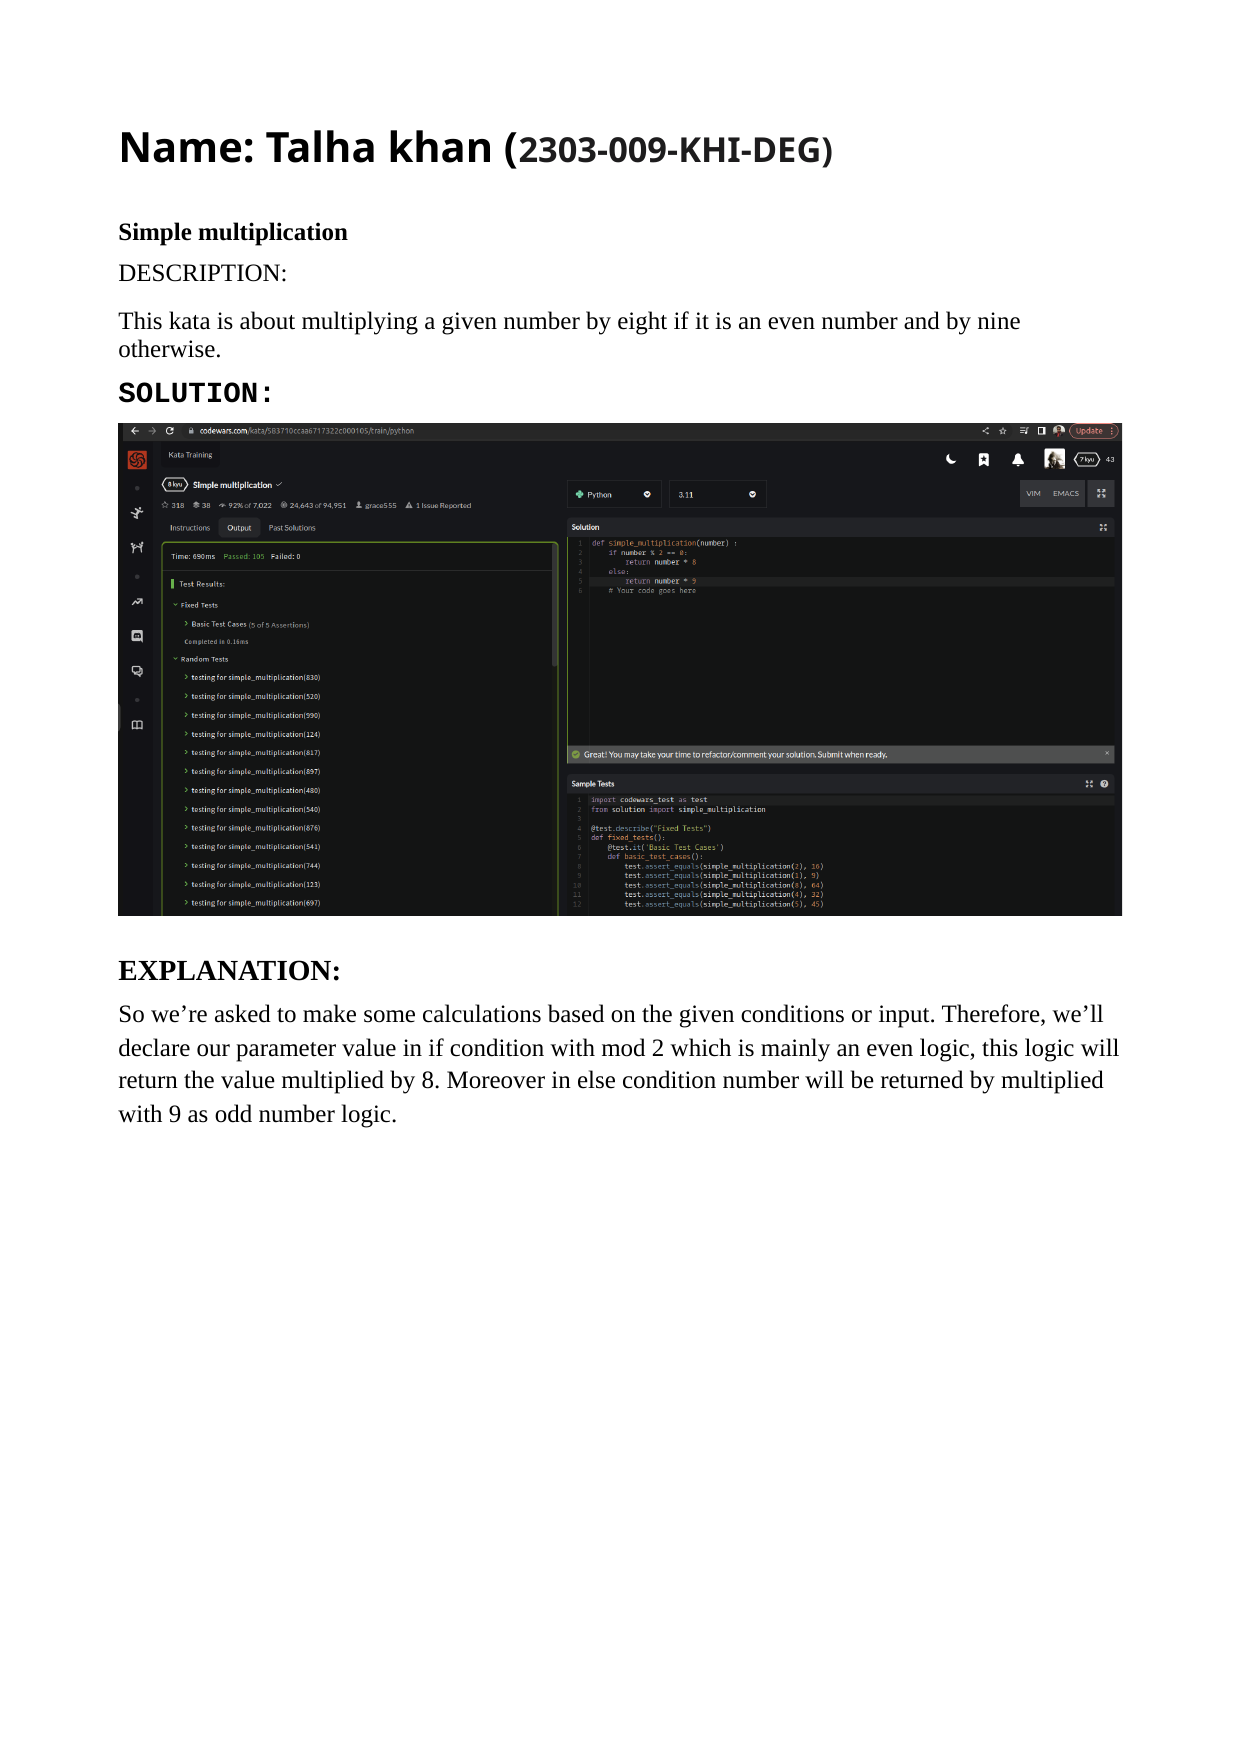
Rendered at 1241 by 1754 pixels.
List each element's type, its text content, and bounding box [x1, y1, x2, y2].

text So we’re asked to make some calculations based on the given conditions or input. Therefore, we’ll declare our parameter value in if condition with mod 2 which is mainly an even logic, this logic will return the value multiplied by 8. Moreover in else condition number will be returned by multiplied with 9 as odd number logic. [118, 999, 1122, 1127]
picture [118, 423, 1123, 916]
subtitle Simple multiplication [118, 217, 1122, 246]
text This kata is about multiplying a given number by eight if it is an even number and by nine otherwise. [118, 306, 1122, 363]
text DESCRIPTION: [118, 258, 1122, 287]
subtitle EXPLANATION: [118, 953, 1122, 987]
subtitle SOLUTION: [118, 378, 1122, 411]
